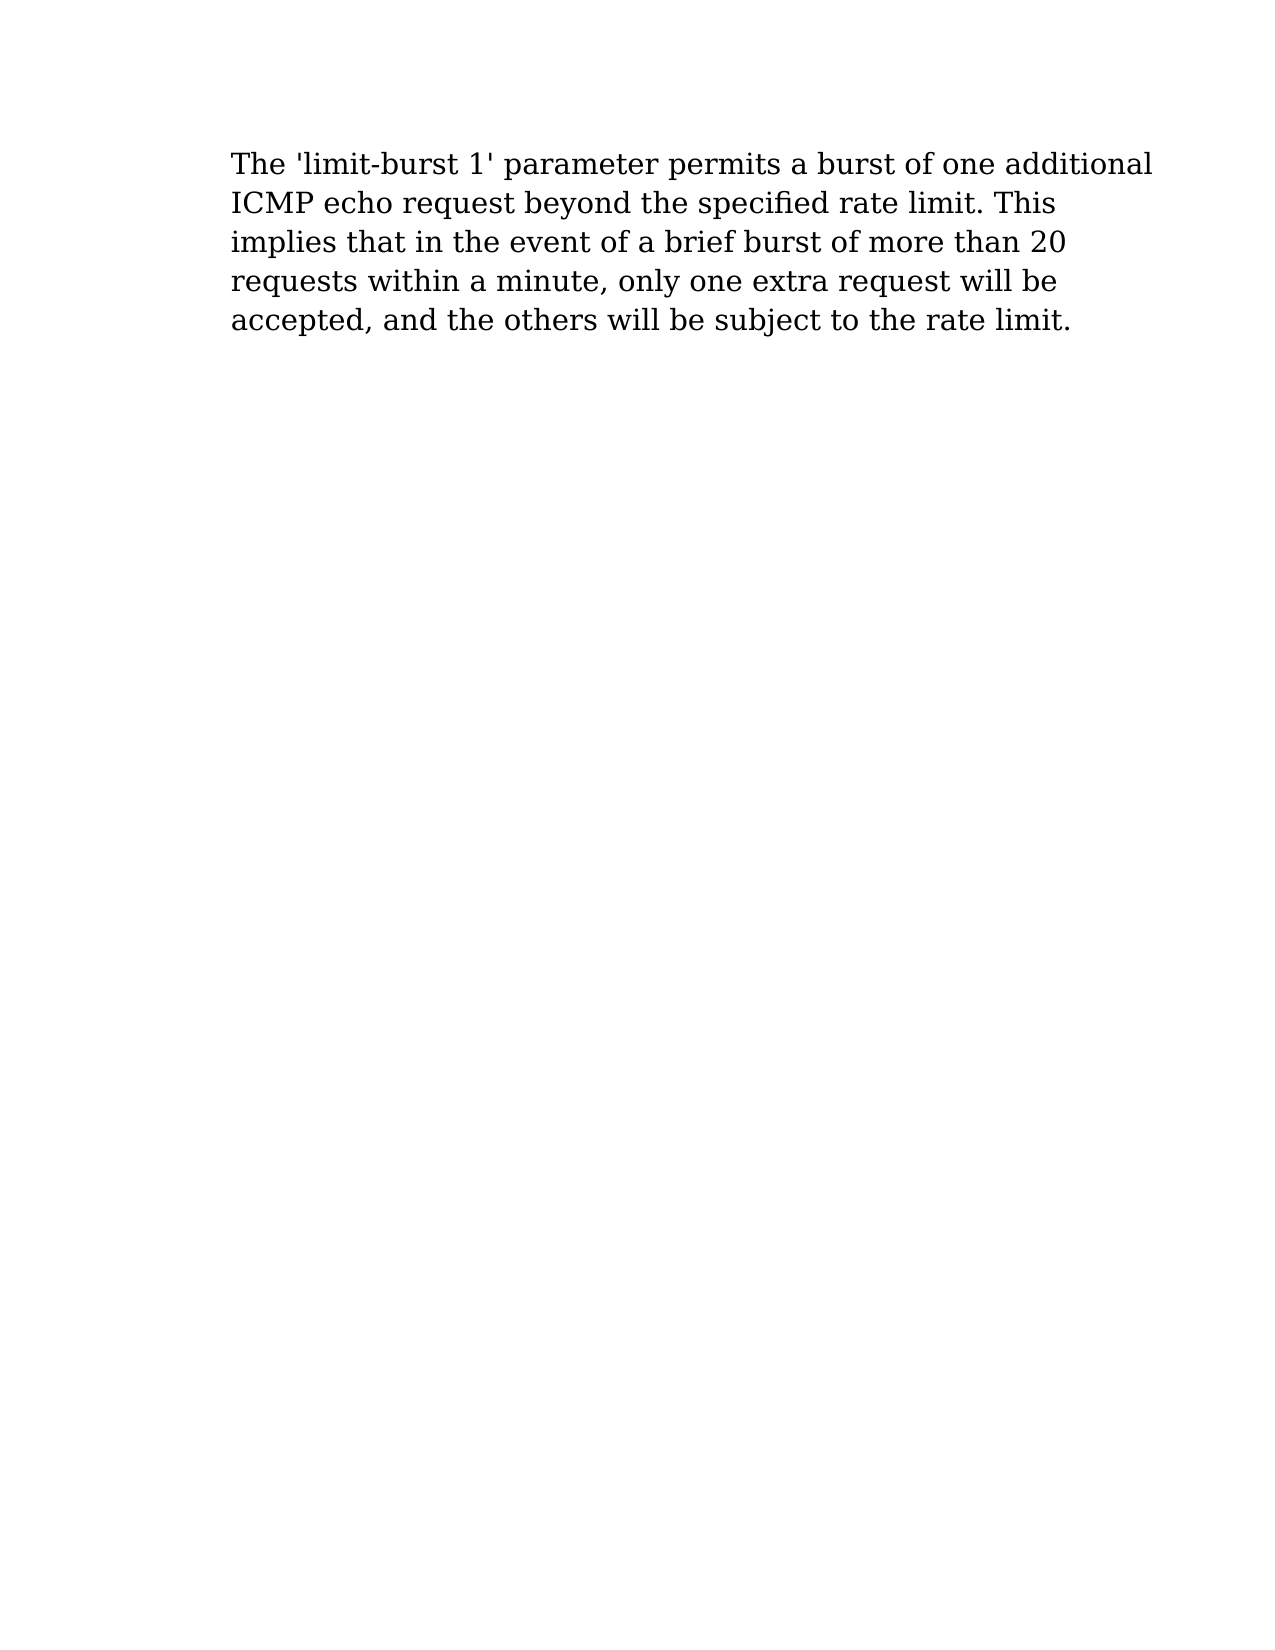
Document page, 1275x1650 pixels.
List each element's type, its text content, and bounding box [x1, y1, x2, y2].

list The 'limit-burst 1' parameter permits a burst of one additional ICMP echo request beyond the specified rate limit. This implies that in the event of a brief burst of more than 20 requests within a minute, only one extra request will be accepted, and the others will be subject to the rate limit. [193, 148, 1157, 337]
